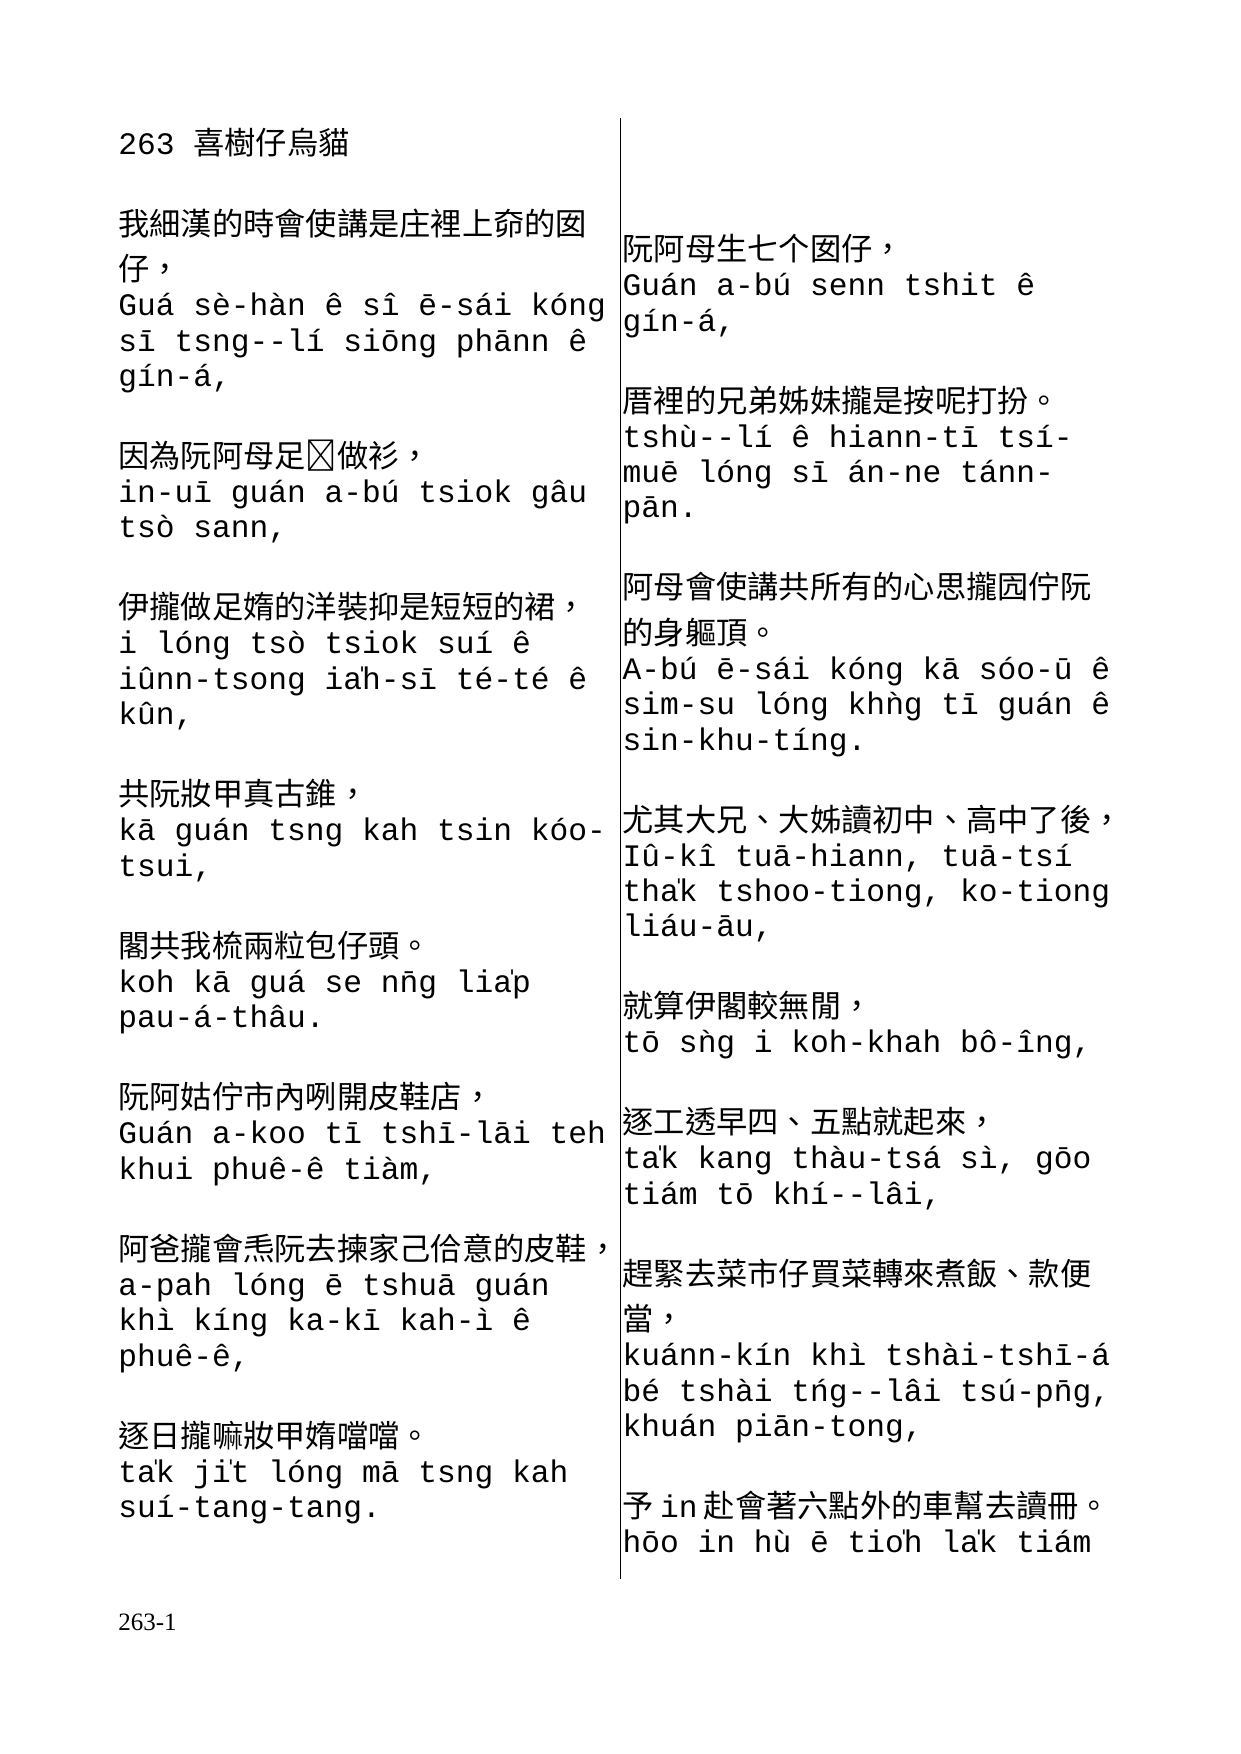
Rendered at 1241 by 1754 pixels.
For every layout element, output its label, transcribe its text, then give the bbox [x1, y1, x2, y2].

text 趕緊去菜市仔買菜轉來煮飯、款便當， [622, 1249, 1122, 1339]
text tshù--lí ê hiann-tī tsí-muē lóng sī án-ne tánn-pān. [622, 421, 1122, 527]
text 阮阿母生七个囡仔， [622, 224, 1122, 269]
text 因為阮阿母足𠢕做衫， [118, 431, 618, 476]
text 共阮妝甲真古錐， [118, 769, 618, 815]
text 厝裡的兄弟姊妹攏是按呢打扮。 [622, 376, 1122, 421]
text 尤其大兄、大姊讀初中、高中了後， [622, 795, 1122, 840]
text tō sǹg i koh-khah bô-îng, [622, 1027, 1122, 1062]
text 263 喜樹仔烏貓 [118, 118, 618, 164]
text 逐工透早四、五點就起來， [622, 1098, 1122, 1143]
text Iû-kî tuā-hiann, tuā-tsí tha̍k tshoo-tiong, ko-tiong liáu-āu, [622, 840, 1122, 946]
text 阿母會使講共所有的心思攏囥佇阮的身軀頂。 [622, 563, 1122, 653]
text hōo in hù ē tio̍h la̍k tiám [622, 1527, 1122, 1562]
text koh kā guá se nn̄g lia̍p pau-á-thâu. [118, 966, 618, 1037]
text a-pah lóng ē tshuā guán khì kíng ka-kī kah-ì ê phuê-ê, [118, 1269, 618, 1375]
text 予in赴會著六點外的車幫去讀冊。 [622, 1481, 1122, 1527]
text 我細漢的時會使講是庄裡上奅的囡仔， [118, 199, 618, 289]
text 伊攏做足媠的洋裝抑是短短的裙， [118, 583, 618, 628]
text Guán a-koo tī tshī-lāi teh khui phuê-ê tiàm, [118, 1118, 618, 1188]
text ta̍k kang thàu-tsá sì, gōo tiám tō khí--lâi, [622, 1143, 1122, 1214]
text kuánn-kín khì tshài-tshī-á bé tshài tńg--lâi tsú-pn̄g, khuán piān-tong, [622, 1339, 1122, 1446]
text ta̍k ji̍t lóng mā tsng kah suí-tang-tang. [118, 1456, 618, 1527]
text 逐日攏嘛妝甲媠噹噹。 [118, 1411, 618, 1456]
text 阿爸攏會𤆬阮去揀家己佮意的皮鞋， [118, 1224, 618, 1269]
text i lóng tsò tsiok suí ê iûnn-tsong ia̍h-sī té-té ê kûn, [118, 628, 618, 734]
text Guá sè-hàn ê sî ē-sái kóng sī tsng--lí siōng phānn ê gín-á, [118, 289, 618, 396]
text 就算伊閣較無閒， [622, 982, 1122, 1027]
text 閣共我梳兩粒包仔頭。 [118, 921, 618, 966]
text in-uī guán a-bú tsiok gâu tsò sann, [118, 476, 618, 547]
text Guán a-bú senn tshit ê gín-á, [622, 269, 1122, 340]
text A-bú ē-sái kóng kā sóo-ū ê sim-su lóng khǹg tī guán ê sin-khu-tíng. [622, 653, 1122, 759]
text 阮阿姑佇市內咧開皮鞋店， [118, 1072, 618, 1118]
text kā guán tsng kah tsin kóo-tsui, [118, 815, 618, 886]
